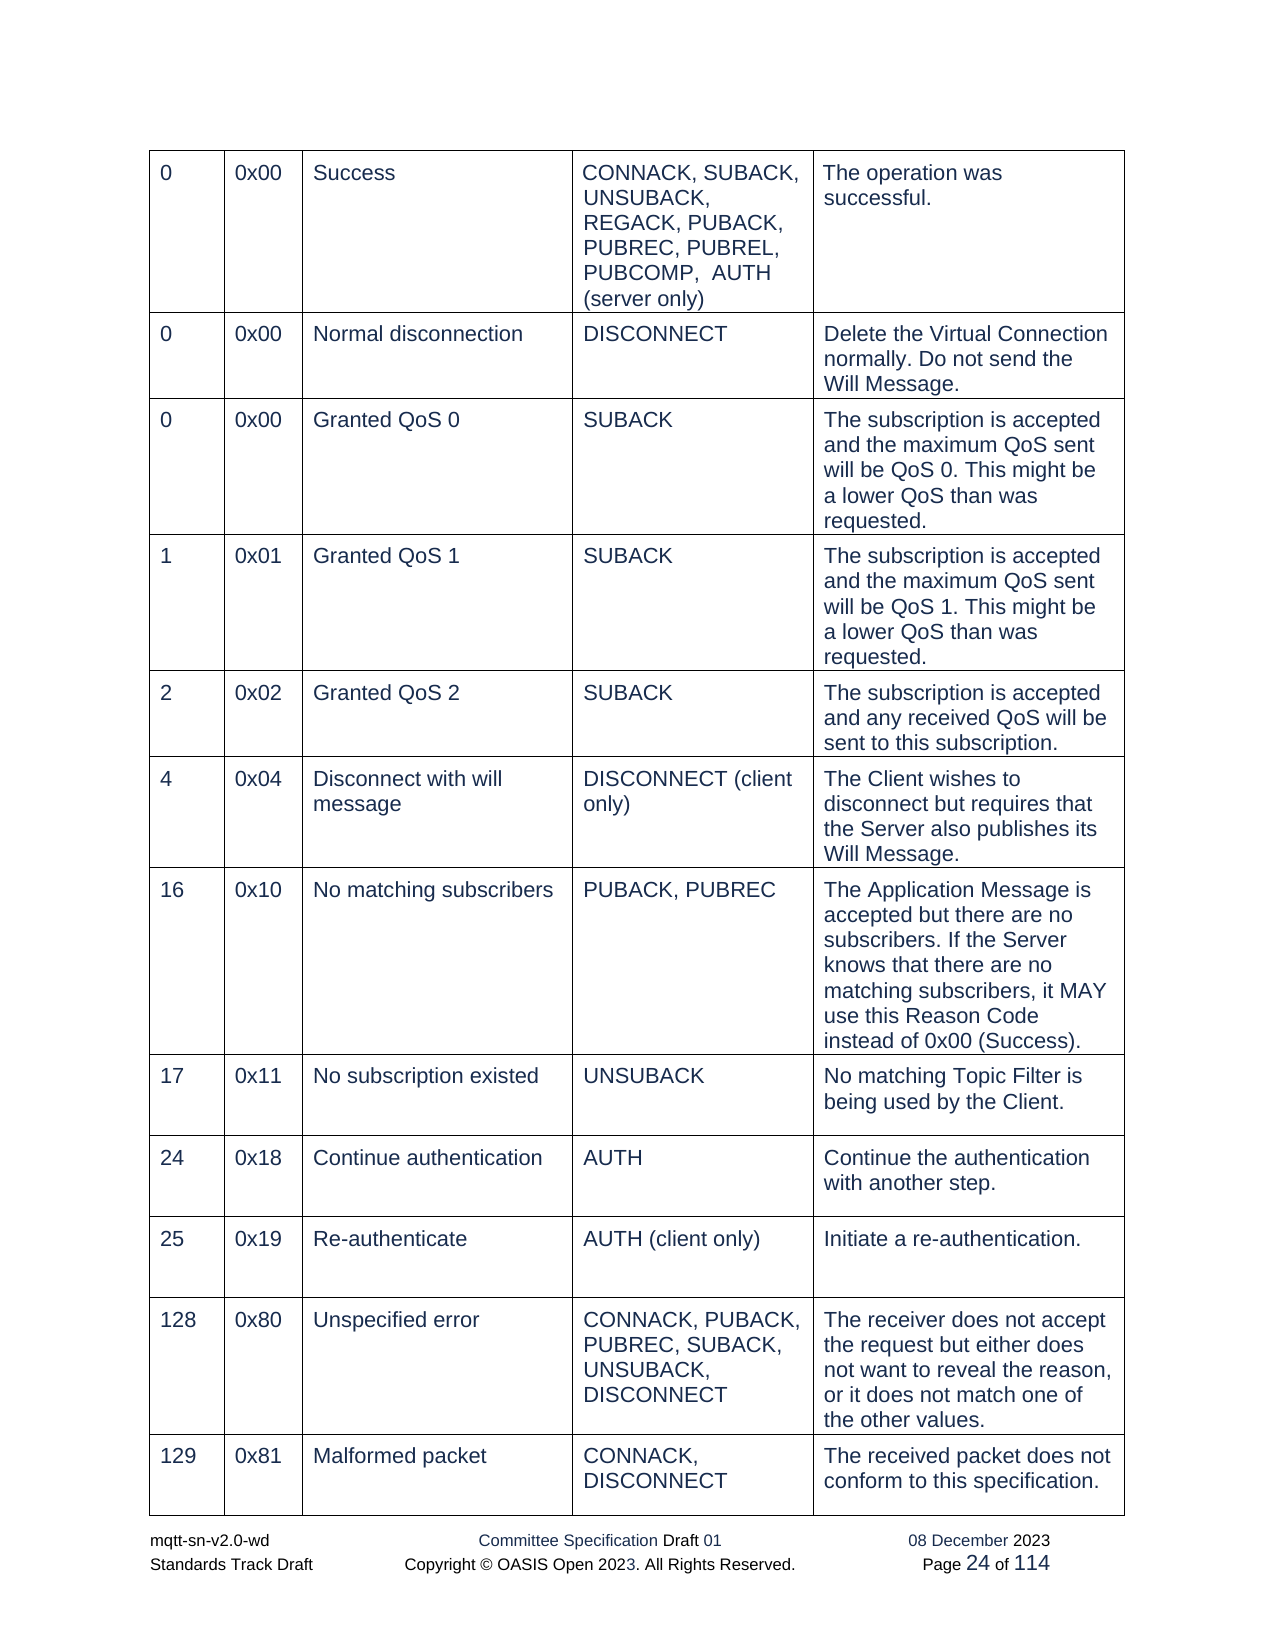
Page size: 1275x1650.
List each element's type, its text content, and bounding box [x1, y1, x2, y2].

table_cell Success [303, 151, 572, 312]
table_cell 0x19 [225, 1217, 302, 1297]
table_cell Malformed packet [303, 1435, 572, 1514]
table_cell No matching subscribers [303, 868, 572, 1054]
table_cell SUBACK [573, 399, 813, 534]
table_cell 0 [150, 151, 224, 312]
table_cell 0x80 [225, 1298, 302, 1433]
table_cell 16 [150, 868, 224, 1054]
table_cell 0x04 [225, 757, 302, 867]
table_cell 4 [150, 757, 224, 867]
table_cell 0x18 [225, 1136, 302, 1216]
table_cell PUBACK, PUBREC [573, 868, 813, 1054]
table_cell No matching Topic Filter is being used by the Client. [814, 1055, 1124, 1135]
table_cell CONNACK, SUBACK, UNSUBACK, REGACK, PUBACK, PUBREC, PUBREL, PUBCOMP, AUTH (server only) [573, 151, 813, 312]
table_cell 0x00 [225, 313, 302, 397]
table_cell The subscription is accepted and any received QoS will be sent to this subscription. [814, 671, 1124, 756]
table_cell The receiver does not accept the request but either does not want to reveal the reason, or it does not match one of the other values. [814, 1298, 1124, 1433]
table_cell 0 [150, 313, 224, 397]
table_cell Delete the Virtual Connection normally. Do not send the Will Message. [814, 313, 1124, 397]
table_cell AUTH (client only) [573, 1217, 813, 1297]
table_cell The subscription is accepted and the maximum QoS sent will be QoS 1. This might be a lower QoS than was requested. [814, 535, 1124, 670]
table_cell 1 [150, 535, 224, 670]
table_cell 25 [150, 1217, 224, 1297]
table_cell 24 [150, 1136, 224, 1216]
table_cell SUBACK [573, 535, 813, 670]
table_cell The Client wishes to disconnect but requires that the Server also publishes its Will Message. [814, 757, 1124, 867]
table_cell UNSUBACK [573, 1055, 813, 1135]
table_cell 0x81 [225, 1435, 302, 1514]
table_cell Normal disconnection [303, 313, 572, 397]
table_cell Granted QoS 1 [303, 535, 572, 670]
table_cell AUTH [573, 1136, 813, 1216]
table_cell 128 [150, 1298, 224, 1433]
table_cell CONNACK, PUBACK, PUBREC, SUBACK, UNSUBACK, DISCONNECT [573, 1298, 813, 1433]
table_cell Continue authentication [303, 1136, 572, 1216]
table_cell 2 [150, 671, 224, 756]
table_cell 0x01 [225, 535, 302, 670]
table_cell 0 [150, 399, 224, 534]
table_cell 17 [150, 1055, 224, 1135]
table_cell The subscription is accepted and the maximum QoS sent will be QoS 0. This might be a lower QoS than was requested. [814, 399, 1124, 534]
table_cell DISCONNECT (client only) [573, 757, 813, 867]
table_cell 0x00 [225, 151, 302, 312]
table_cell Granted QoS 2 [303, 671, 572, 756]
table_cell Re-authenticate [303, 1217, 572, 1297]
table_cell Continue the authentication with another step. [814, 1136, 1124, 1216]
table_cell No subscription existed [303, 1055, 572, 1135]
table_cell 129 [150, 1435, 224, 1514]
table_cell Granted QoS 0 [303, 399, 572, 534]
table_cell Initiate a re-authentication. [814, 1217, 1124, 1297]
table_cell CONNACK, DISCONNECT [573, 1435, 813, 1514]
table_cell The operation was successful. [814, 151, 1124, 312]
table_cell 0x10 [225, 868, 302, 1054]
table_cell The Application Message is accepted but there are no subscribers. If the Server knows that there are no matching subscribers, it MAY use this Reason Code instead of 0x00 (Success). [814, 868, 1124, 1054]
table_cell Unspecified error [303, 1298, 572, 1433]
table_cell 0x11 [225, 1055, 302, 1135]
table_cell 0x02 [225, 671, 302, 756]
table_cell Disconnect with will message [303, 757, 572, 867]
table_cell 0x00 [225, 399, 302, 534]
table_cell SUBACK [573, 671, 813, 756]
table_cell DISCONNECT [573, 313, 813, 397]
table_cell The received packet does not conform to this specification. [814, 1435, 1124, 1514]
